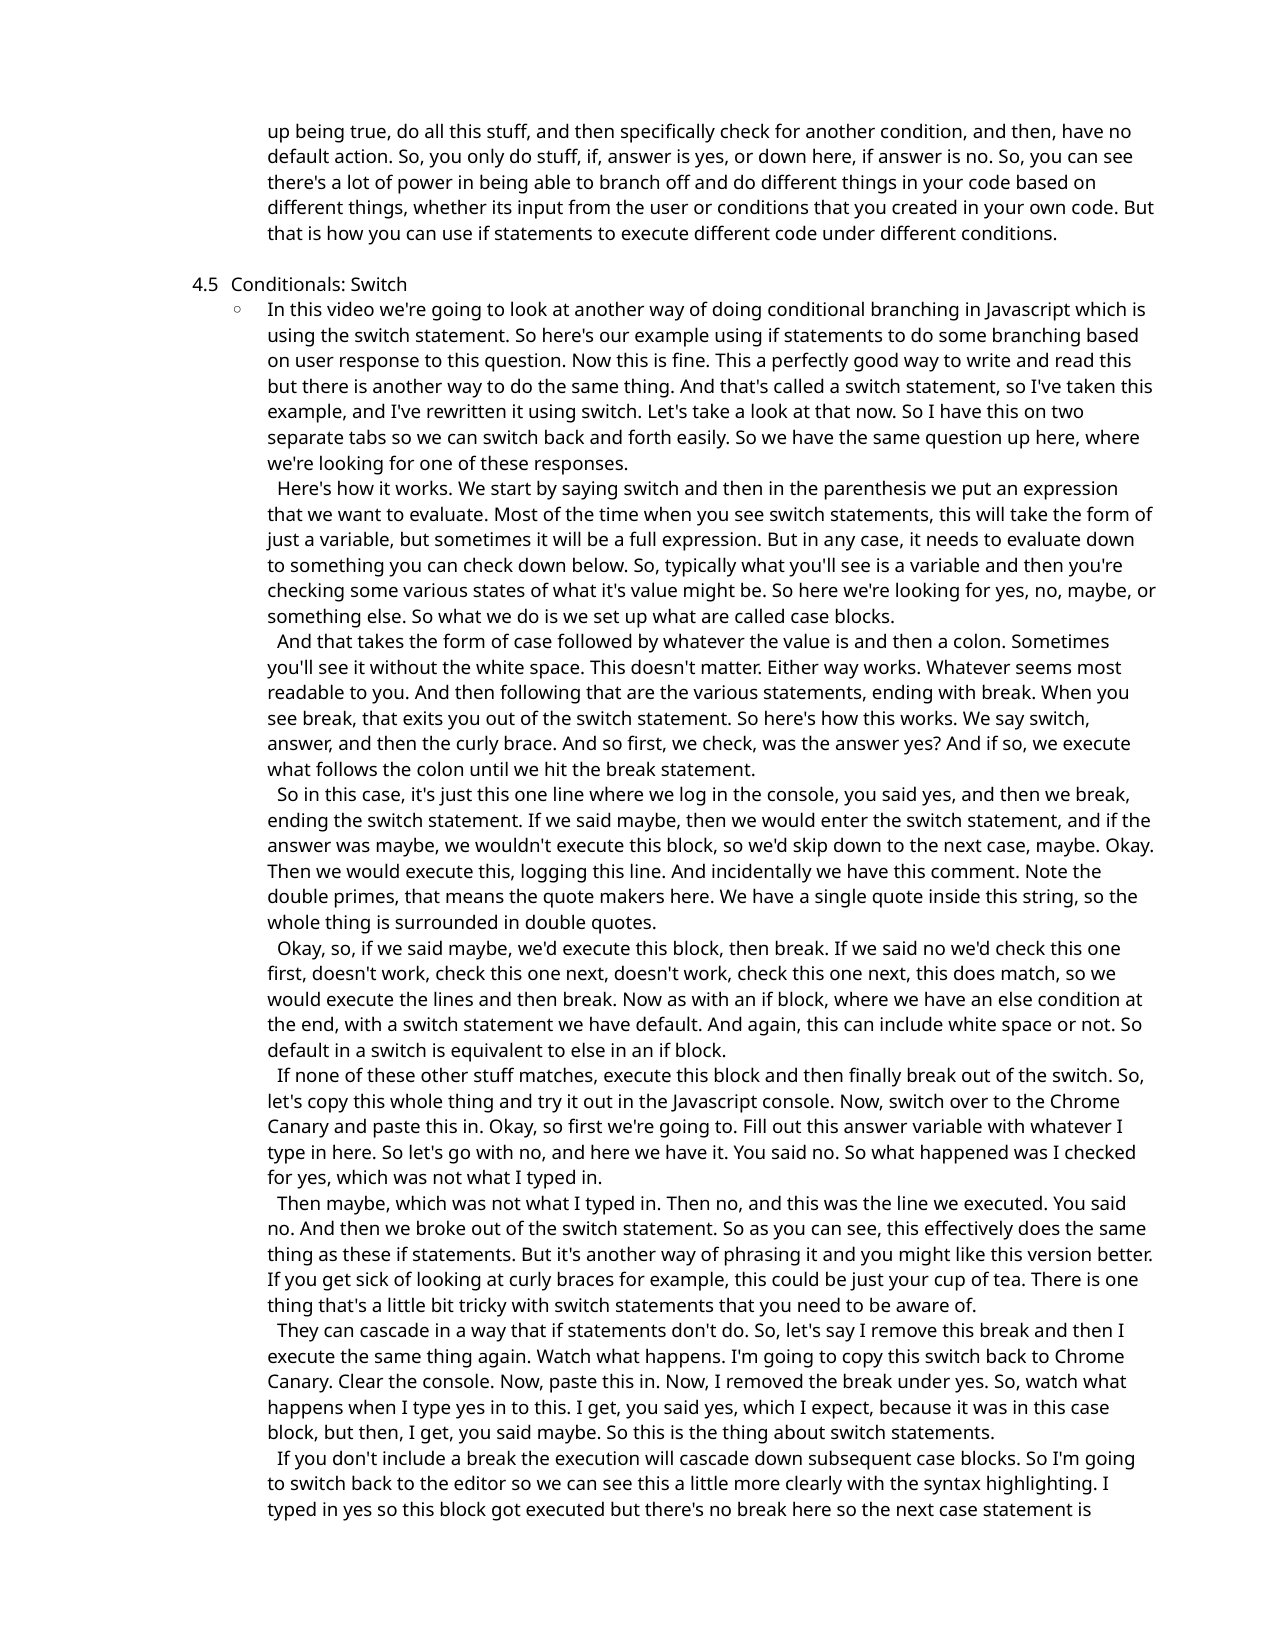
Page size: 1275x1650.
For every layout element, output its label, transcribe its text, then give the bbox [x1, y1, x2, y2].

list In this video we're going to look at another way of doing conditional branching in Javascript which is using the switch statement. So here's our example using if statements to do some branching based on user response to this question. Now this is fine. This a perfectly good way to write and read this but there is another way to do the same thing. And that's called a switch statement, so I've taken this example, and I've rewritten it using switch. Let's take a look at that now. So I have this on two separate tabs so we can switch back and forth easily. So we have the same question up here, where we're looking for one of these responses. Here's how it works. We start by saying switch and then in the parenthesis we put an expression that we want to evaluate. Most of the time when you see switch statements, this will take the form of just a variable, but sometimes it will be a full expression. But in any case, it needs to evaluate down to something you can check down below. So, typically what you'll see is a variable and then you're checking some various states of what it's value might be. So here we're looking for yes, no, maybe, or something else. So what we do is we set up what are called case blocks. And that takes the form of case followed by whatever the value is and then a colon. Sometimes you'll see it without the white space. This doesn't matter. Either way works. Whatever seems most readable to you. And then following that are the various statements, ending with break. When you see break, that exits you out of the switch statement. So here's how this works. We say switch, answer, and then the curly brace. And so first, we check, was the answer yes? And if so, we execute what follows the colon until we hit the break statement. So in this case, it's just this one line where we log in the console, you said yes, and then we break, ending the switch statement. If we said maybe, then we would enter the switch statement, and if the answer was maybe, we wouldn't execute this block, so we'd skip down to the next case, maybe. Okay. Then we would execute this, logging this line. And incidentally we have this comment. Note the double primes, that means the quote makers here. We have a single quote inside this string, so the whole thing is surrounded in double quotes. Okay, so, if we said maybe, we'd execute this block, then break. If we said no we'd check this one first, doesn't work, check this one next, doesn't work, check this one next, this does match, so we would execute the lines and then break. Now as with an if block, where we have an else condition at the end, with a switch statement we have default. And again, this can include white space or not. So default in a switch is equivalent to else in an if block. If none of these other stuff matches, execute this block and then finally break out of the switch. So, let's copy this whole thing and try it out in the Javascript console. Now, switch over to the Chrome Canary and paste this in. Okay, so first we're going to. Fill out this answer variable with whatever I type in here. So let's go with no, and here we have it. You said no. So what happened was I checked for yes, which was not what I typed in. Then maybe, which was not what I typed in. Then no, and this was the line we executed. You said no. And then we broke out of the switch statement. So as you can see, this effectively does the same thing as these if statements. But it's another way of phrasing it and you might like this version better. If you get sick of looking at curly braces for example, this could be just your cup of tea. There is one thing that's a little bit tricky with switch statements that you need to be aware of. They can cascade in a way that if statements don't do. So, let's say I remove this break and then I execute the same thing again. Watch what happens. I'm going to copy this switch back to Chrome Canary. Clear the console. Now, paste this in. Now, I removed the break under yes. So, watch what happens when I type yes in to this. I get, you said yes, which I expect, because it was in this case block, but then, I get, you said maybe. So this is the thing about switch statements. If you don't include a break the execution will cascade down subsequent case blocks. So I'm going to switch back to the editor so we can see this a little more clearly with the syntax highlighting. I typed in yes so this block got executed but there's no break here so the next case statement is [229, 297, 1157, 1522]
list Conditionals: Switch [192, 271, 1157, 297]
list up being true, do all this stuff, and then specifically check for another condition, and then, have no default action. So, you only do stuff, if, answer is yes, or down here, if answer is no. So, you can see there's a lot of power in being able to branch off and do different things in your code based on different things, whether its input from the user or conditions that you created in your own code. But that is how you can use if statements to execute different code under different conditions. [229, 118, 1157, 271]
